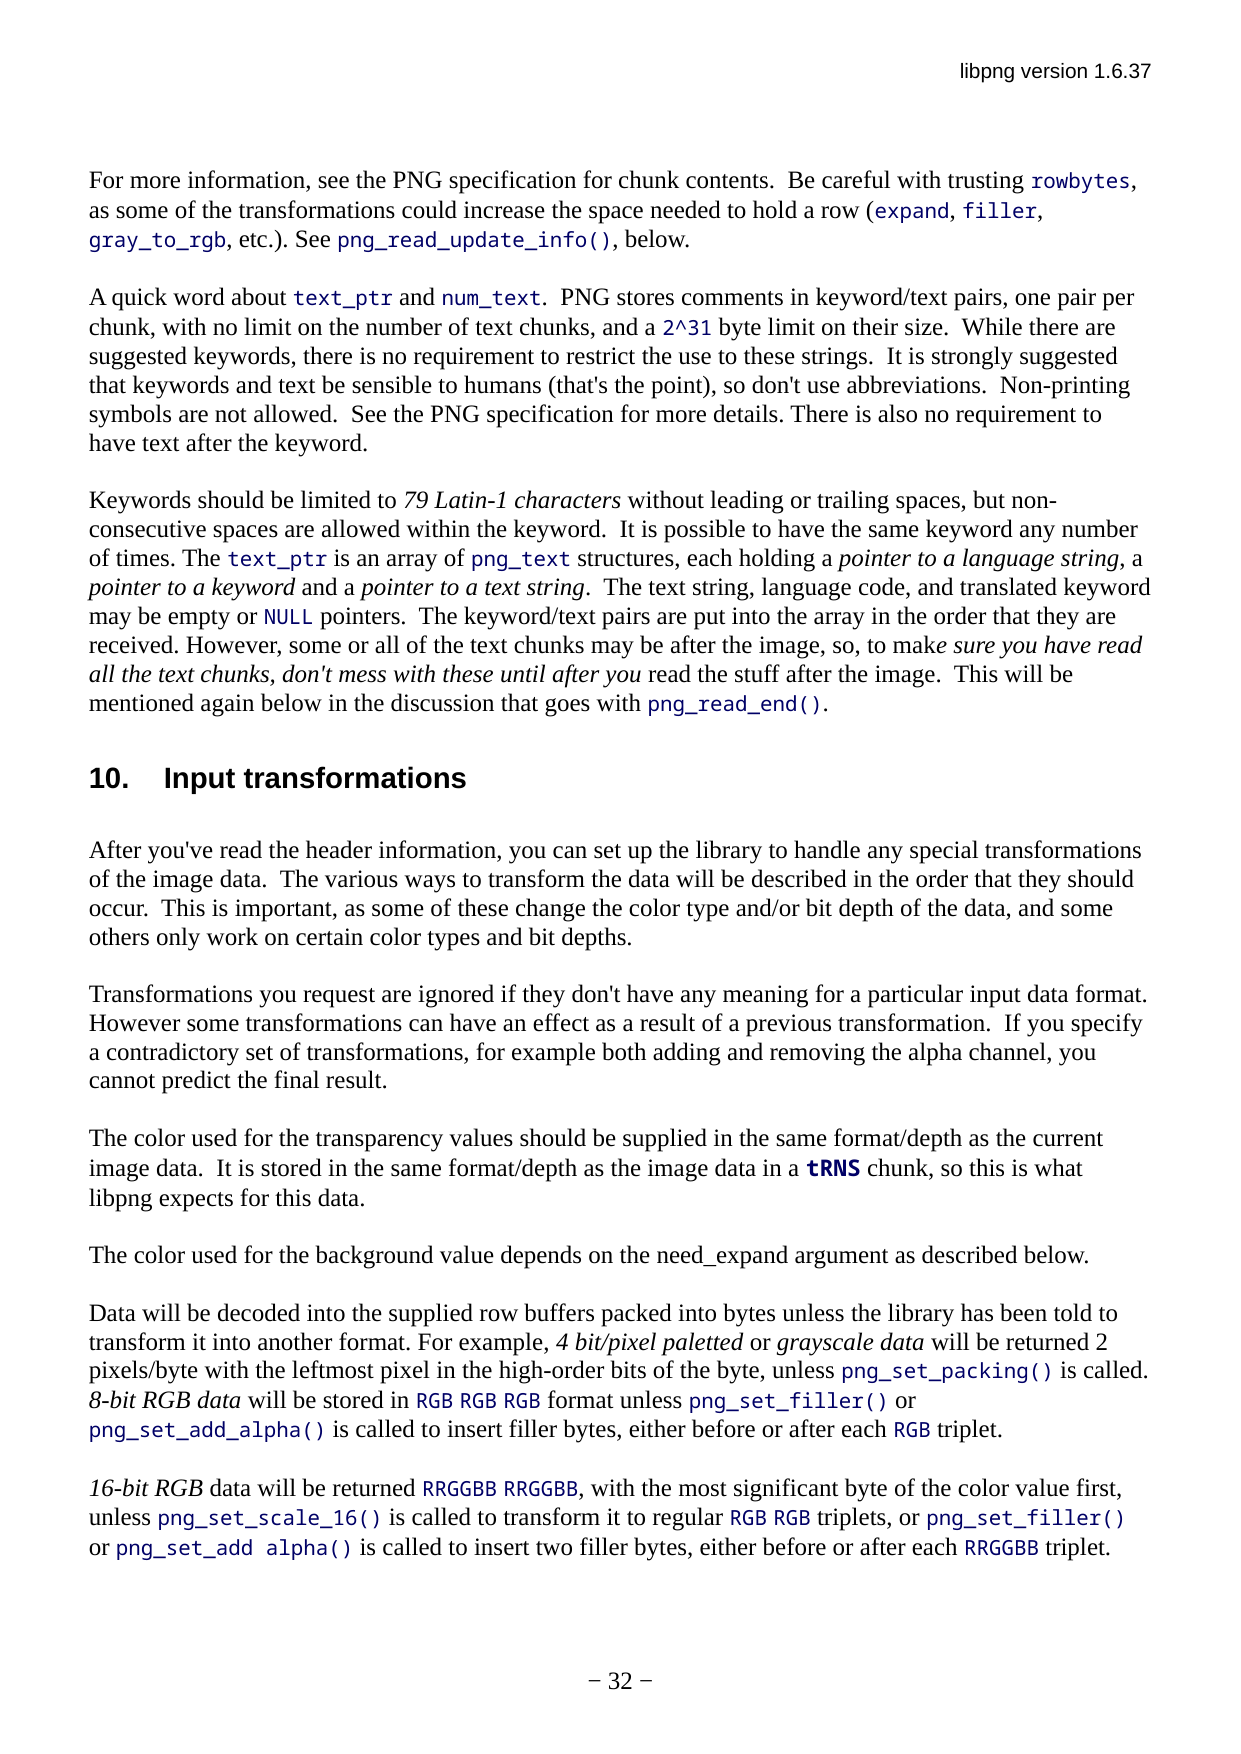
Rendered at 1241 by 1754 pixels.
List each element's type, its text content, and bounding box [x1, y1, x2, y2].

subtitle Input transformations [88, 761, 1152, 794]
text Transformations you request are ignored if they don't have any meaning for a particular input data format. However some transformations can have an effect as a result of a previous transformation. If you specify a contradictory set of transformations, for example both adding and removing the alpha channel, you cannot predict the final result. [88, 979, 1152, 1094]
text A quick word about text_ptr and num_text. PNG stores comments in keyword/text pairs, one pair per chunk, with no limit on the number of text chunks, and a 2^31 byte limit on their size. While there are suggested keywords, there is no requirement to restrict the use to these strings. It is strongly suggested that keywords and text be sensible to humans (that's the point), so don't use abbreviations. Non-printing symbols are not allowed. See the PNG specification for more details. There is also no requirement to have text after the keyword. [88, 282, 1152, 456]
text After you've read the header information, you can set up the library to handle any special transformations of the image data. The various ways to transform the data will be described in the order that they should occur. This is important, as some of these change the color type and/or bit depth of the data, and some others only work on certain color types and bit depths. [88, 836, 1152, 951]
text The color used for the background value depends on the need_expand argument as described below. [88, 1241, 1152, 1269]
text 16-bit RGB data will be returned RRGGBB RRGGBB, with the most significant byte of the color value first, unless png_set_scale_16() is called to transform it to regular RGB RGB triplets, or png_set_filler() or png_set_add alpha() is called to insert two filler bytes, either before or after each RRGGBB triplet. [88, 1473, 1152, 1561]
text Data will be decoded into the supplied row buffers packed into bytes unless the library has been told to transform it into another format. For example, 4 bit/pixel paletted or grayscale data will be returned 2 pixels/byte with the leftmost pixel in the high-order bits of the byte, unless png_set_packing() is called. 8-bit RGB data will be stored in RGB RGB RGB format unless png_set_filler() or png_set_add_alpha() is called to insert filler bytes, either before or after each RGB triplet. [88, 1298, 1152, 1444]
text For more information, see the PNG specification for chunk contents. Be careful with trusting rowbytes, as some of the transformations could increase the space needed to hold a row (expand, filler, gray_to_rgb, etc.). See png_read_update_info(), below. [88, 165, 1152, 254]
text Keywords should be limited to 79 Latin-1 characters without leading or trailing spaces, but non-consecutive spaces are allowed within the keyword. It is possible to have the same keyword any number of times. The text_ptr is an array of png_text structures, each holding a pointer to a language string, a pointer to a keyword and a pointer to a text string. The text string, language code, and translated keyword may be empty or NULL pointers. The keyword/text pairs are put into the array in the order that they are received. However, some or all of the text chunks may be after the image, so, to make sure you have read all the text chunks, don't mess with these until after you read the stuff after the image. This will be mentioned again below in the discussion that goes with png_read_end(). [88, 485, 1152, 717]
text The color used for the transparency values should be supplied in the same format/depth as the current image data. It is stored in the same format/depth as the image data in a tRNS chunk, so this is what libpng expects for this data. [88, 1123, 1152, 1212]
